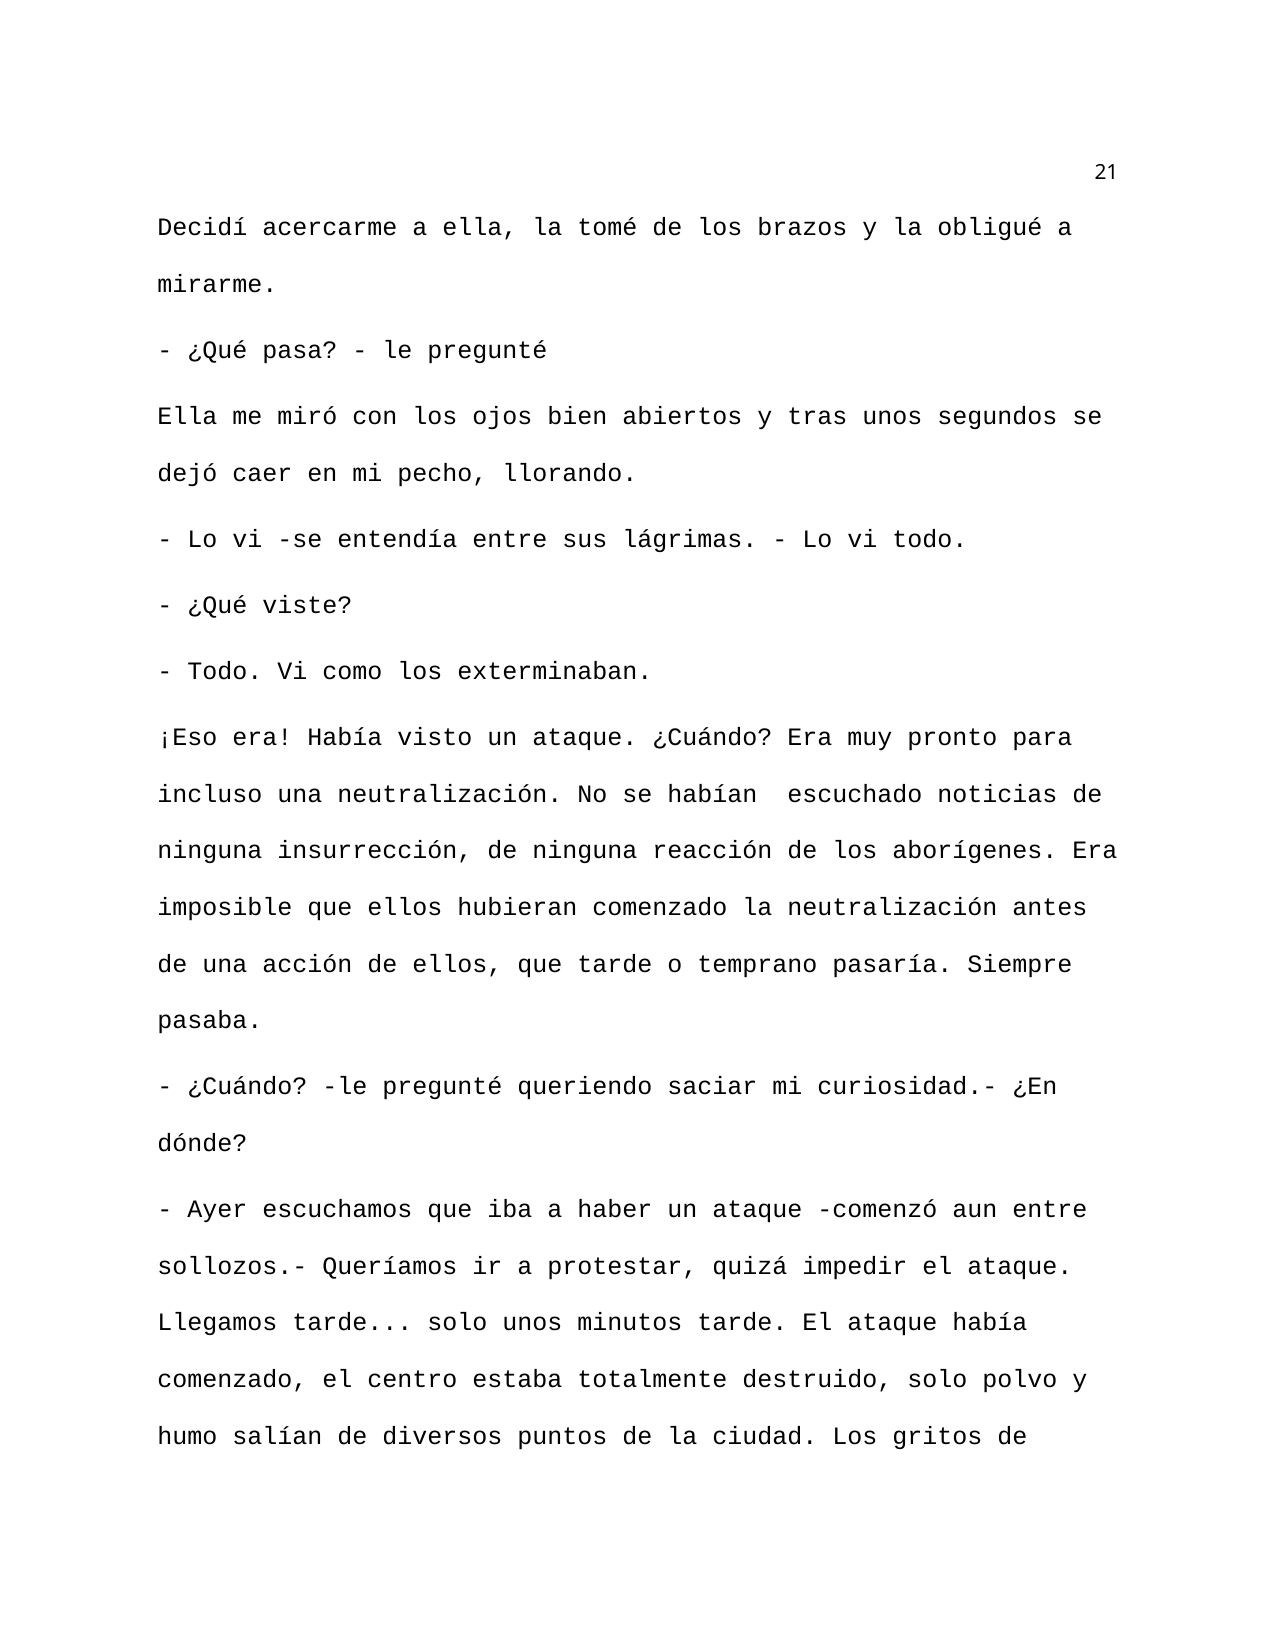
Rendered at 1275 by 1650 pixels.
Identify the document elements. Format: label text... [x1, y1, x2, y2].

text - ¿Qué viste? [157, 592, 1118, 621]
text - Ayer escuchamos que iba a haber un ataque -comenzó aun entre sollozos.- Queríamos ir a protestar, quizá impedir el ataque. Llegamos tarde... solo unos minutos tarde. El ataque había comenzado, el centro estaba totalmente destruido, solo polvo y humo salían de diversos puntos de la ciudad. Los gritos de [157, 1197, 1118, 1452]
text - ¿Qué pasa? - le pregunté [157, 338, 1118, 366]
text Decidí acercarme a ella, la tomé de los brazos y la obligué a mirarme. [157, 215, 1118, 300]
text ¡Eso era! Había visto un ataque. ¿Cuándo? Era muy pronto para incluso una neutralización. No se habían escuchado noticias de ninguna insurrección, de ninguna reacción de los aborígenes. Era imposible que ellos hubieran comenzado la neutralización antes de una acción de ellos, que tarde o temprano pasaría. Siempre pasaba. [157, 724, 1118, 1036]
text - ¿Cuándo? -le pregunté queriendo saciar mi curiosidad.- ¿En dónde? [157, 1074, 1118, 1159]
text Ella me miró con los ojos bien abiertos y tras unos segundos se dejó caer en mi pecho, llorando. [157, 404, 1118, 489]
text - Todo. Vi como los exterminaban. [157, 658, 1118, 687]
text - Lo vi -se entendía entre sus lágrimas. - Lo vi todo. [157, 526, 1118, 555]
